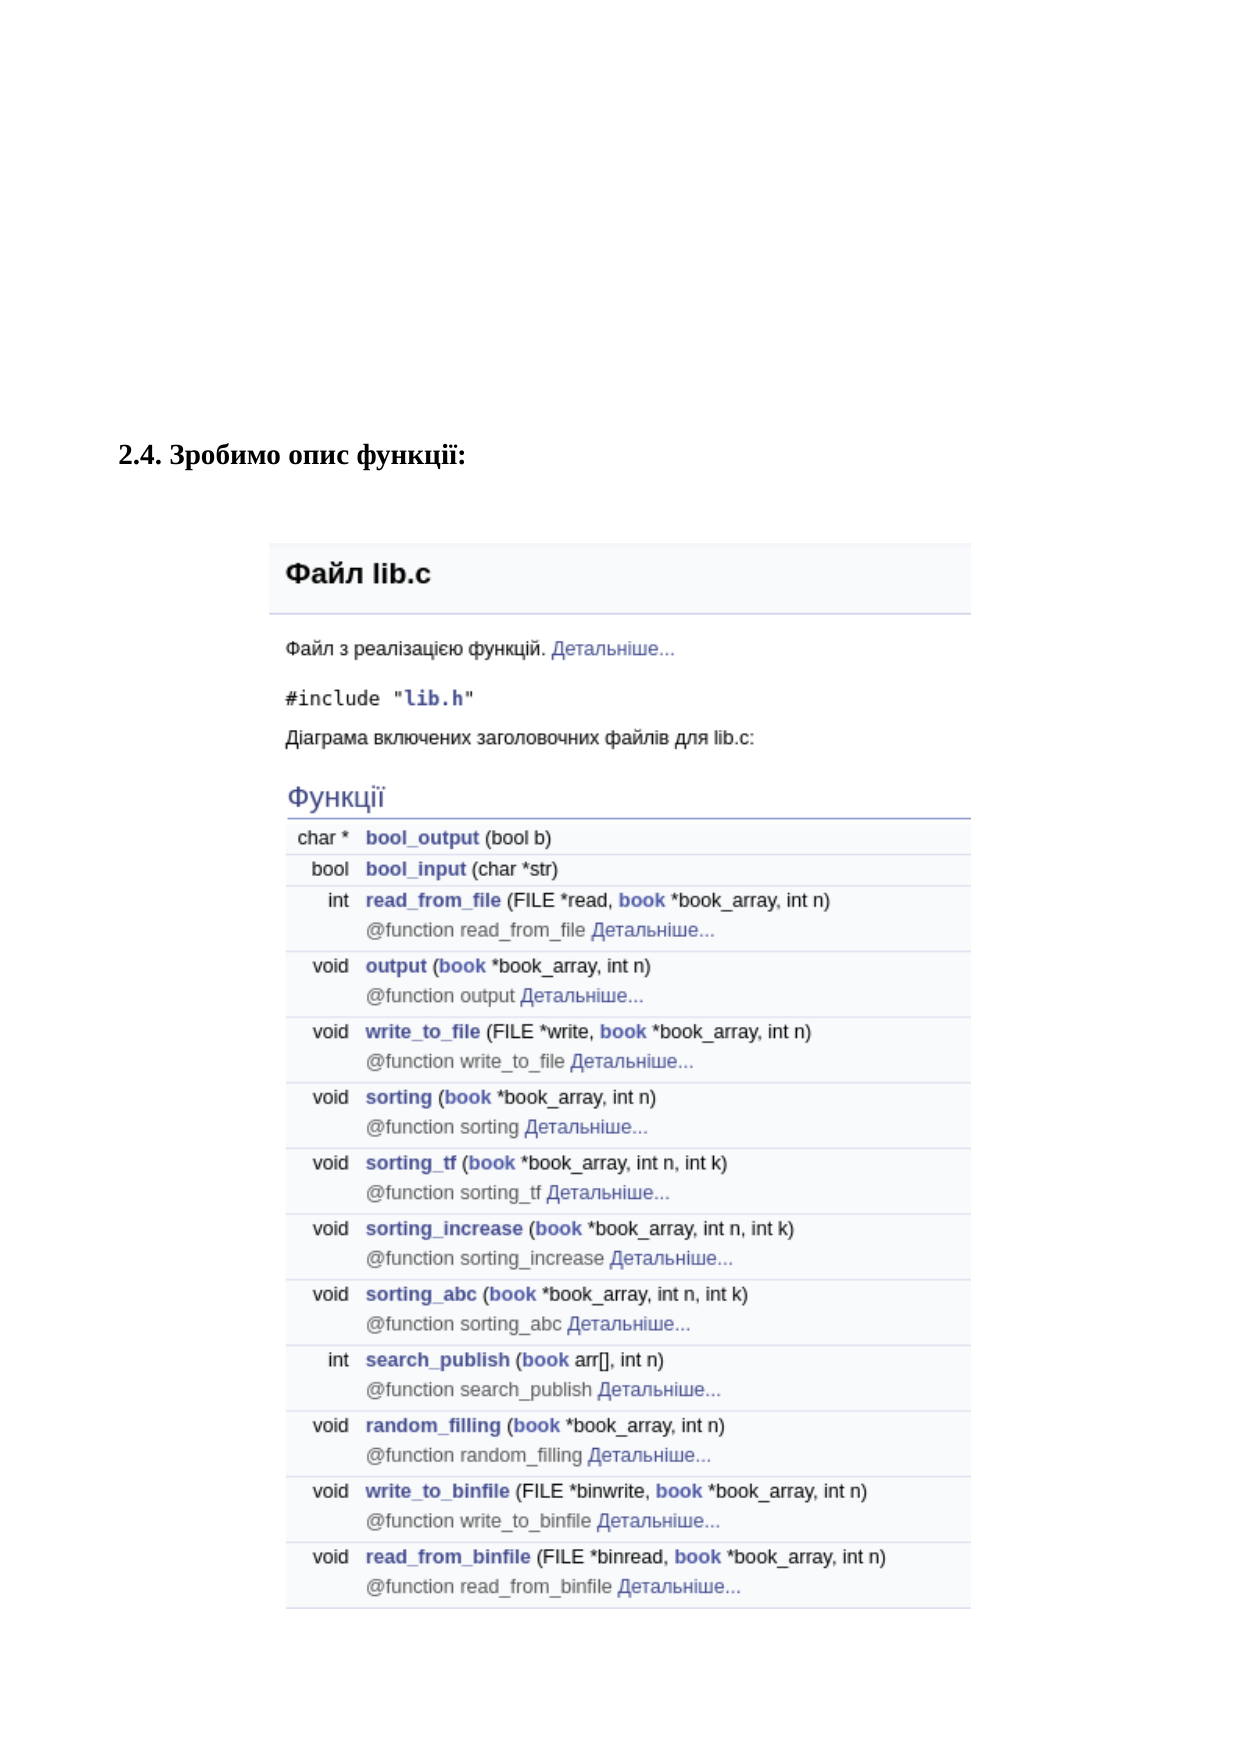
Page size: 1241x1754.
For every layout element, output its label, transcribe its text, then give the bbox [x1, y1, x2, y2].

picture [269, 543, 971, 1609]
text 2.4. Зробимо опис функції: [118, 437, 1122, 470]
